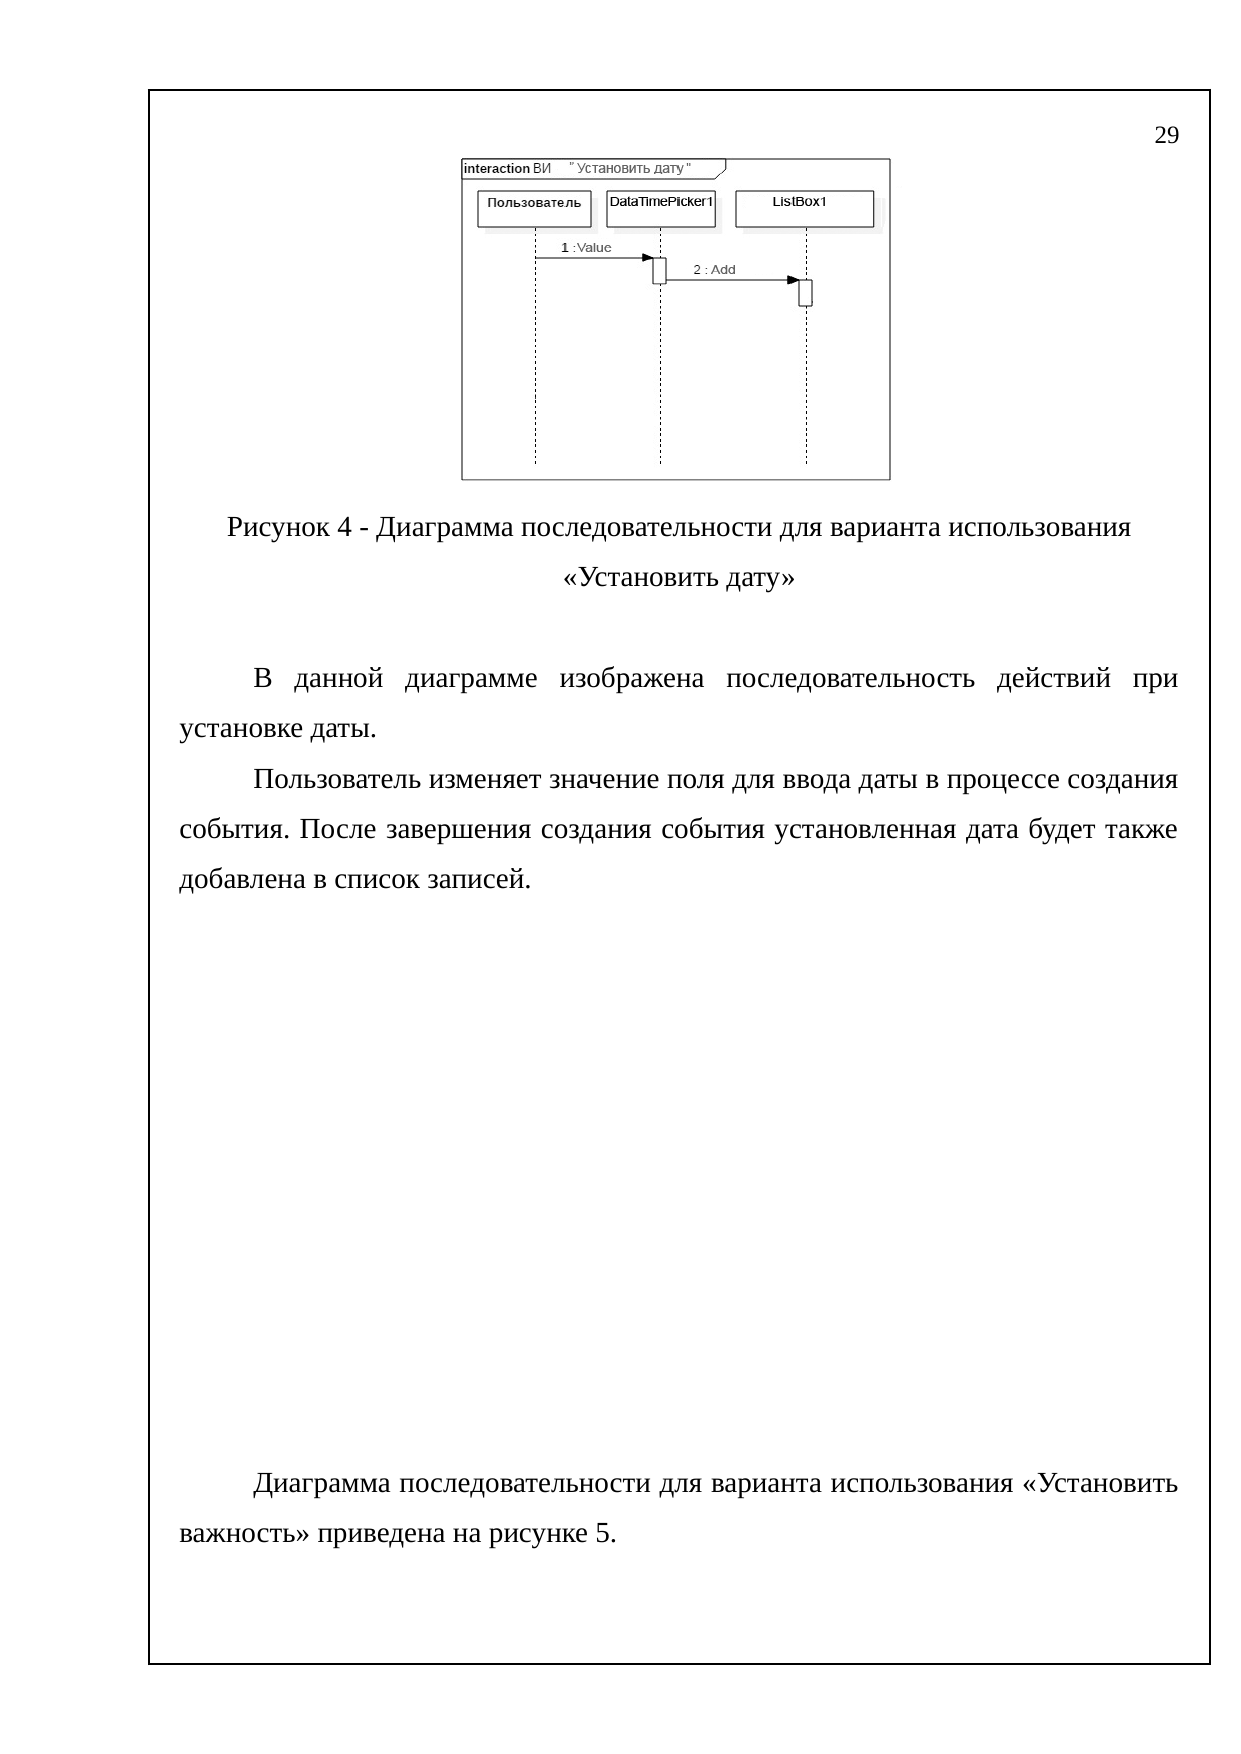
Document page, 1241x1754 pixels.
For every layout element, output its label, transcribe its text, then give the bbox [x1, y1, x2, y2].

text Рисунок 4 - Диаграмма последовательности для варианта использования «Установить дату» [179, 149, 1179, 593]
text Пользователь изменяет значение поля для ввода даты в процессе создания события. После завершения создания события установленная дата будет также добавлена в список записей. [179, 761, 1179, 895]
text Диаграмма последовательности для варианта использования «Установить важность» приведена на рисунке 5. [179, 1465, 1179, 1549]
text В данной диаграмме изображена последовательность действий при установке даты. [179, 660, 1179, 744]
